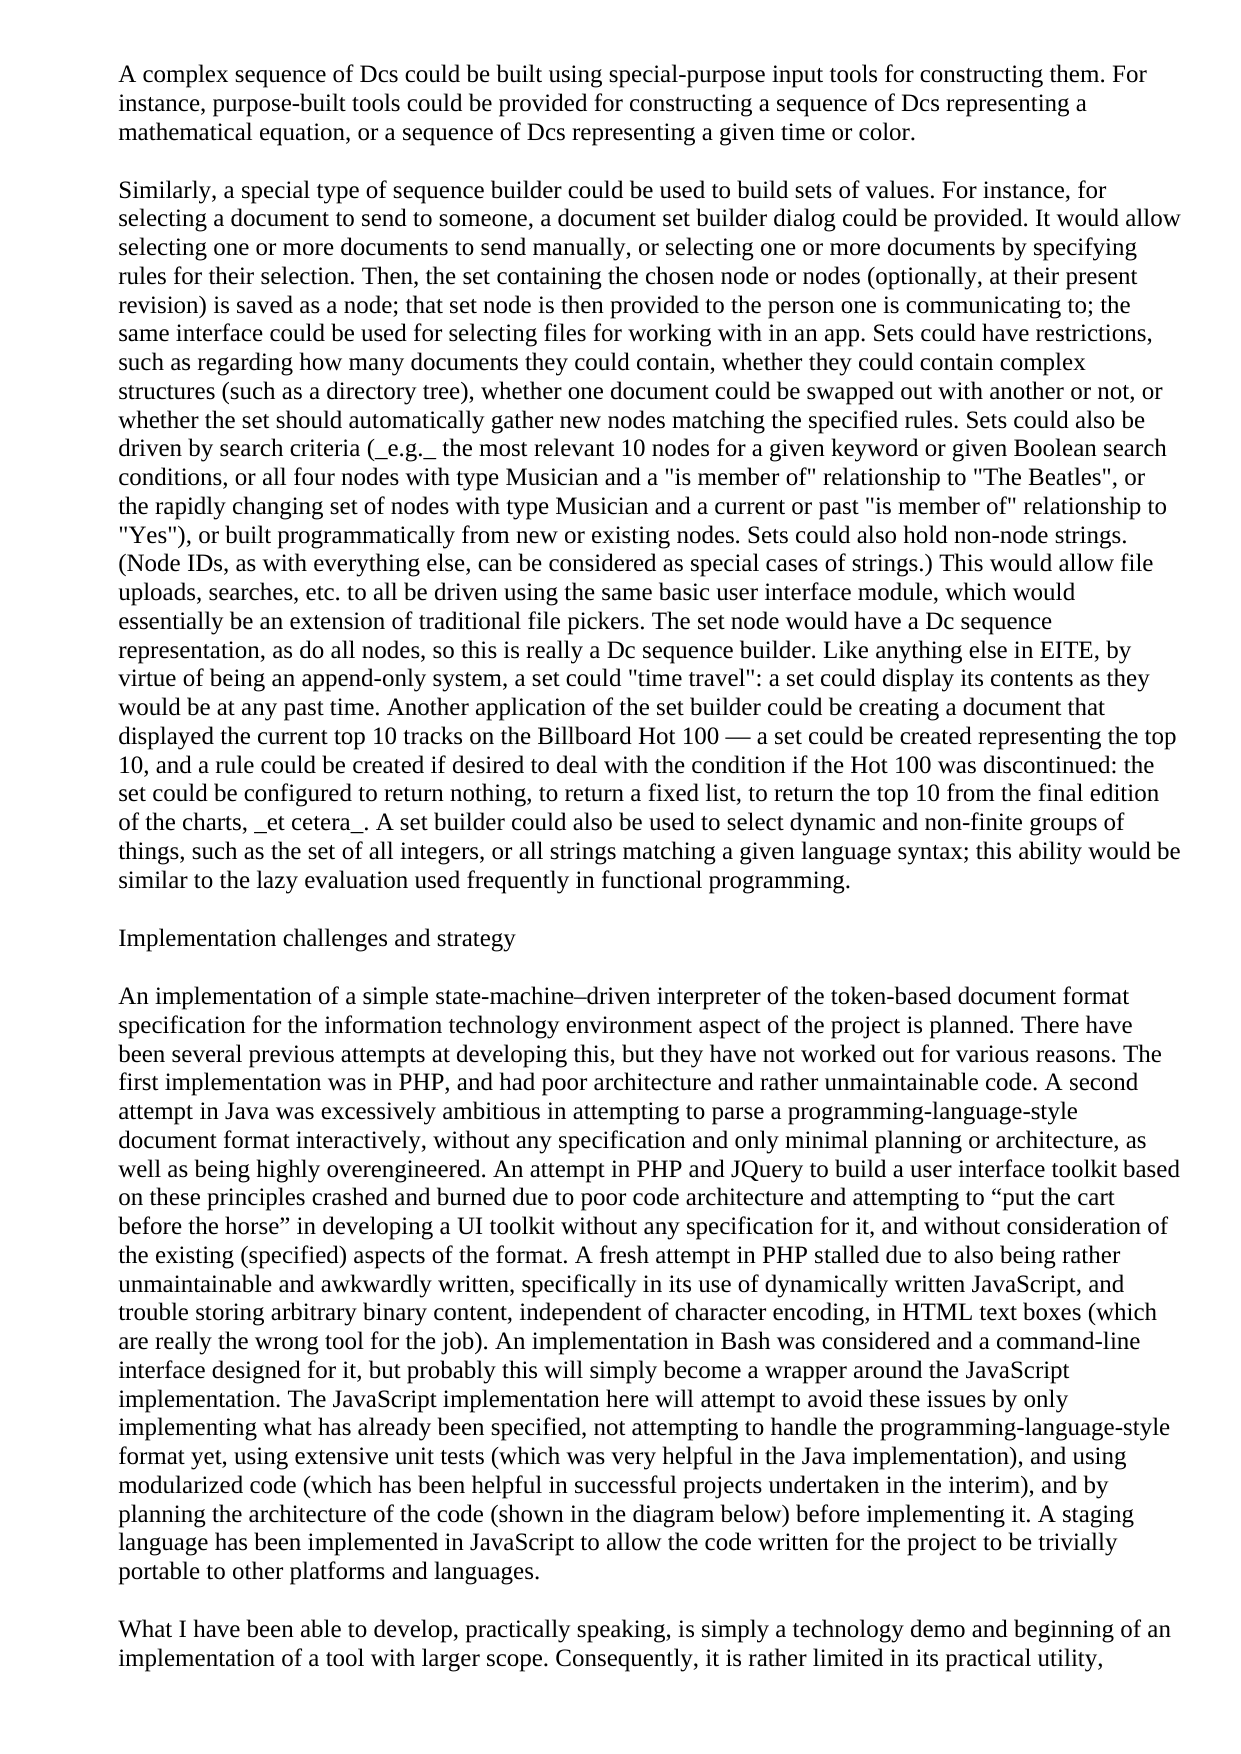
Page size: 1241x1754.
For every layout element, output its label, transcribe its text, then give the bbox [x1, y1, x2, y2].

text What I have been able to develop, practically speaking, is simply a technology demo and beginning of an implementation of a tool with larger scope. Consequently, it is rather limited in its practical utility, [118, 1614, 1181, 1672]
text Implementation challenges and strategy [118, 923, 1181, 952]
text Similarly, a special type of sequence builder could be used to build sets of values. For instance, for selecting a document to send to someone, a document set builder dialog could be provided. It would allow selecting one or more documents to send manually, or selecting one or more documents by specifying rules for their selection. Then, the set containing the chosen node or nodes (optionally, at their present revision) is saved as a node; that set node is then provided to the person one is communicating to; the same interface could be used for selecting files for working with in an app. Sets could have restrictions, such as regarding how many documents they could contain, whether they could contain complex structures (such as a directory tree), whether one document could be swapped out with another or not, or whether the set should automatically gather new nodes matching the specified rules. Sets could also be driven by search criteria (_e.g._ the most relevant 10 nodes for a given keyword or given Boolean search conditions, or all four nodes with type Musician and a "is member of" relationship to "The Beatles", or the rapidly changing set of nodes with type Musician and a current or past "is member of" relationship to "Yes"), or built programmatically from new or existing nodes. Sets could also hold non-node strings. (Node IDs, as with everything else, can be considered as special cases of strings.) This would allow file uploads, searches, etc. to all be driven using the same basic user interface module, which would essentially be an extension of traditional file pickers. The set node would have a Dc sequence representation, as do all nodes, so this is really a Dc sequence builder. Like anything else in EITE, by virtue of being an append-only system, a set could "time travel": a set could display its contents as they would be at any past time. Another application of the set builder could be creating a document that displayed the current top 10 tracks on the Billboard Hot 100 — a set could be created representing the top 10, and a rule could be created if desired to deal with the condition if the Hot 100 was discontinued: the set could be configured to return nothing, to return a fixed list, to return the top 10 from the final edition of the charts, _et cetera_. A set builder could also be used to select dynamic and non-finite groups of things, such as the set of all integers, or all strings matching a given language syntax; this ability would be similar to the lazy evaluation used frequently in functional programming. [118, 175, 1181, 893]
text An implementation of a simple state-machine–driven interpreter of the token-based document format specification for the information technology environment aspect of the project is planned. There have been several previous attempts at developing this, but they have not worked out for various reasons. The first implementation was in PHP, and had poor architecture and rather unmaintainable code. A second attempt in Java was excessively ambitious in attempting to parse a programming-language-style document format interactively, without any specification and only minimal planning or architecture, as well as being highly overengineered. An attempt in PHP and JQuery to build a user interface toolkit based on these principles crashed and burned due to poor code architecture and attempting to “put the cart before the horse” in developing a UI toolkit without any specification for it, and without consideration of the existing (specified) aspects of the format. A fresh attempt in PHP stalled due to also being rather unmaintainable and awkwardly written, specifically in its use of dynamically written JavaScript, and trouble storing arbitrary binary content, independent of character encoding, in HTML text boxes (which are really the wrong tool for the job). An implementation in Bash was considered and a command-line interface designed for it, but probably this will simply become a wrapper around the JavaScript implementation. The JavaScript implementation here will attempt to avoid these issues by only implementing what has already been specified, not attempting to handle the programming-language-style format yet, using extensive unit tests (which was very helpful in the Java implementation), and using modularized code (which has been helpful in successful projects undertaken in the interim), and by planning the architecture of the code (shown in the diagram below) before implementing it. A staging language has been implemented in JavaScript to allow the code written for the project to be trivially portable to other platforms and languages. [118, 981, 1181, 1585]
text A complex sequence of Dcs could be built using special-purpose input tools for constructing them. For instance, purpose-built tools could be provided for constructing a sequence of Dcs representing a mathematical equation, or a sequence of Dcs representing a given time or color. [118, 59, 1181, 145]
